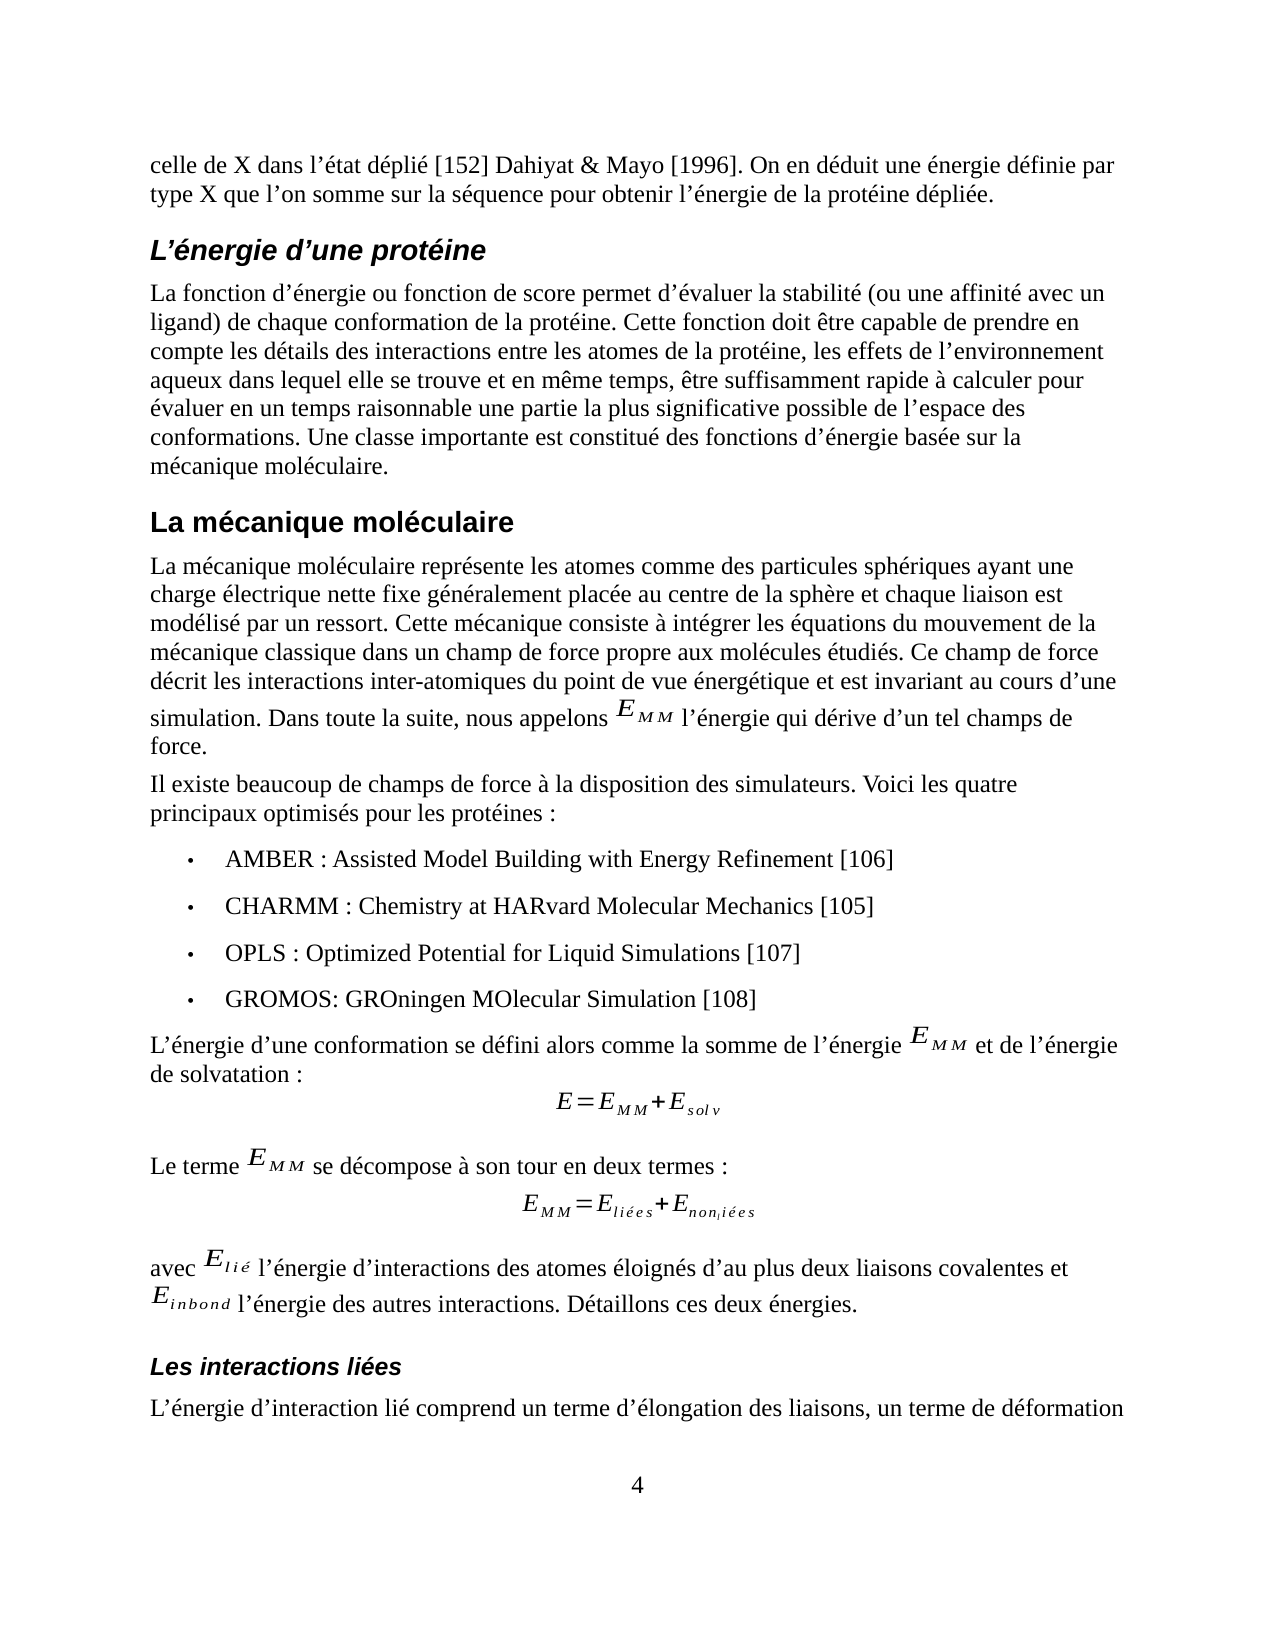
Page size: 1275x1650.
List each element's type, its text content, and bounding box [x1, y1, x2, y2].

list AMBER : Assisted Model Building with Energy Refinement [106] [187, 844, 1125, 873]
text La fonction d’énergie ou fonction de score permet d’évaluer la stabilité (ou une affinité avec un ligand) de chaque conformation de la protéine. Cette fonction doit être capable de prendre en compte les détails des interactions entre les atomes de la protéine, les effets de l’environnement aqueux dans lequel elle se trouve et en même temps, être suffisamment rapide à calculer pour évaluer en un temps raisonnable une partie la plus significative possible de l’espace des conformations. Une classe importante est constitué des fonctions d’énergie basée sur la mécanique moléculaire. [150, 278, 1125, 480]
text celle de X dans l’état déplié [152] Dahiyat & Mayo [1996]. On en déduit une énergie définie par type X que l’on somme sur la séquence pour obtenir l’énergie de la protéine dépliée. [150, 150, 1125, 207]
list OPLS : Optimized Potential for Liquid Simulations [107] [187, 938, 1125, 967]
list GROMOS: GROningen MOlecular Simulation [108] [187, 984, 1125, 1013]
text Le terme se décompose à son tour en deux termes : [150, 1143, 1125, 1180]
text Il existe beaucoup de champs de force à la disposition des simulateurs. Voici les quatre principaux optimisés pour les protéines : [150, 769, 1125, 827]
subtitle Les interactions liées [150, 1352, 1125, 1381]
text avec l’énergie d’interactions des atomes éloignés d’au plus deux liaisons covalentes et l’énergie des autres interactions. Détaillons ces deux énergies. [150, 1245, 1125, 1318]
list CHARMM : Chemistry at HARvard Molecular Mechanics [105] [187, 891, 1125, 920]
text L’énergie d’interaction lié comprend un terme d’élongation des liaisons, un terme de déformation [150, 1393, 1125, 1422]
subtitle La mécanique moléculaire [150, 505, 1125, 538]
text L’énergie d’une conformation se défini alors comme la somme de l’énergie et de l’énergie de solvatation : [150, 1022, 1125, 1088]
subtitle L’énergie d’une protéine [150, 232, 1125, 266]
text La mécanique moléculaire représente les atomes comme des particules sphériques ayant une charge électrique nette fixe généralement placée au centre de la sphère et chaque liaison est modélisé par un ressort. Cette mécanique consiste à intégrer les équations du mouvement de la mécanique classique dans un champ de force propre aux molécules étudiés. Ce champ de force décrit les interactions inter-atomiques du point de vue énergétique et est invariant au cours d’une simulation. Dans toute la suite, nous appelons l’énergie qui dérive d’un tel champs de force. [150, 551, 1125, 760]
